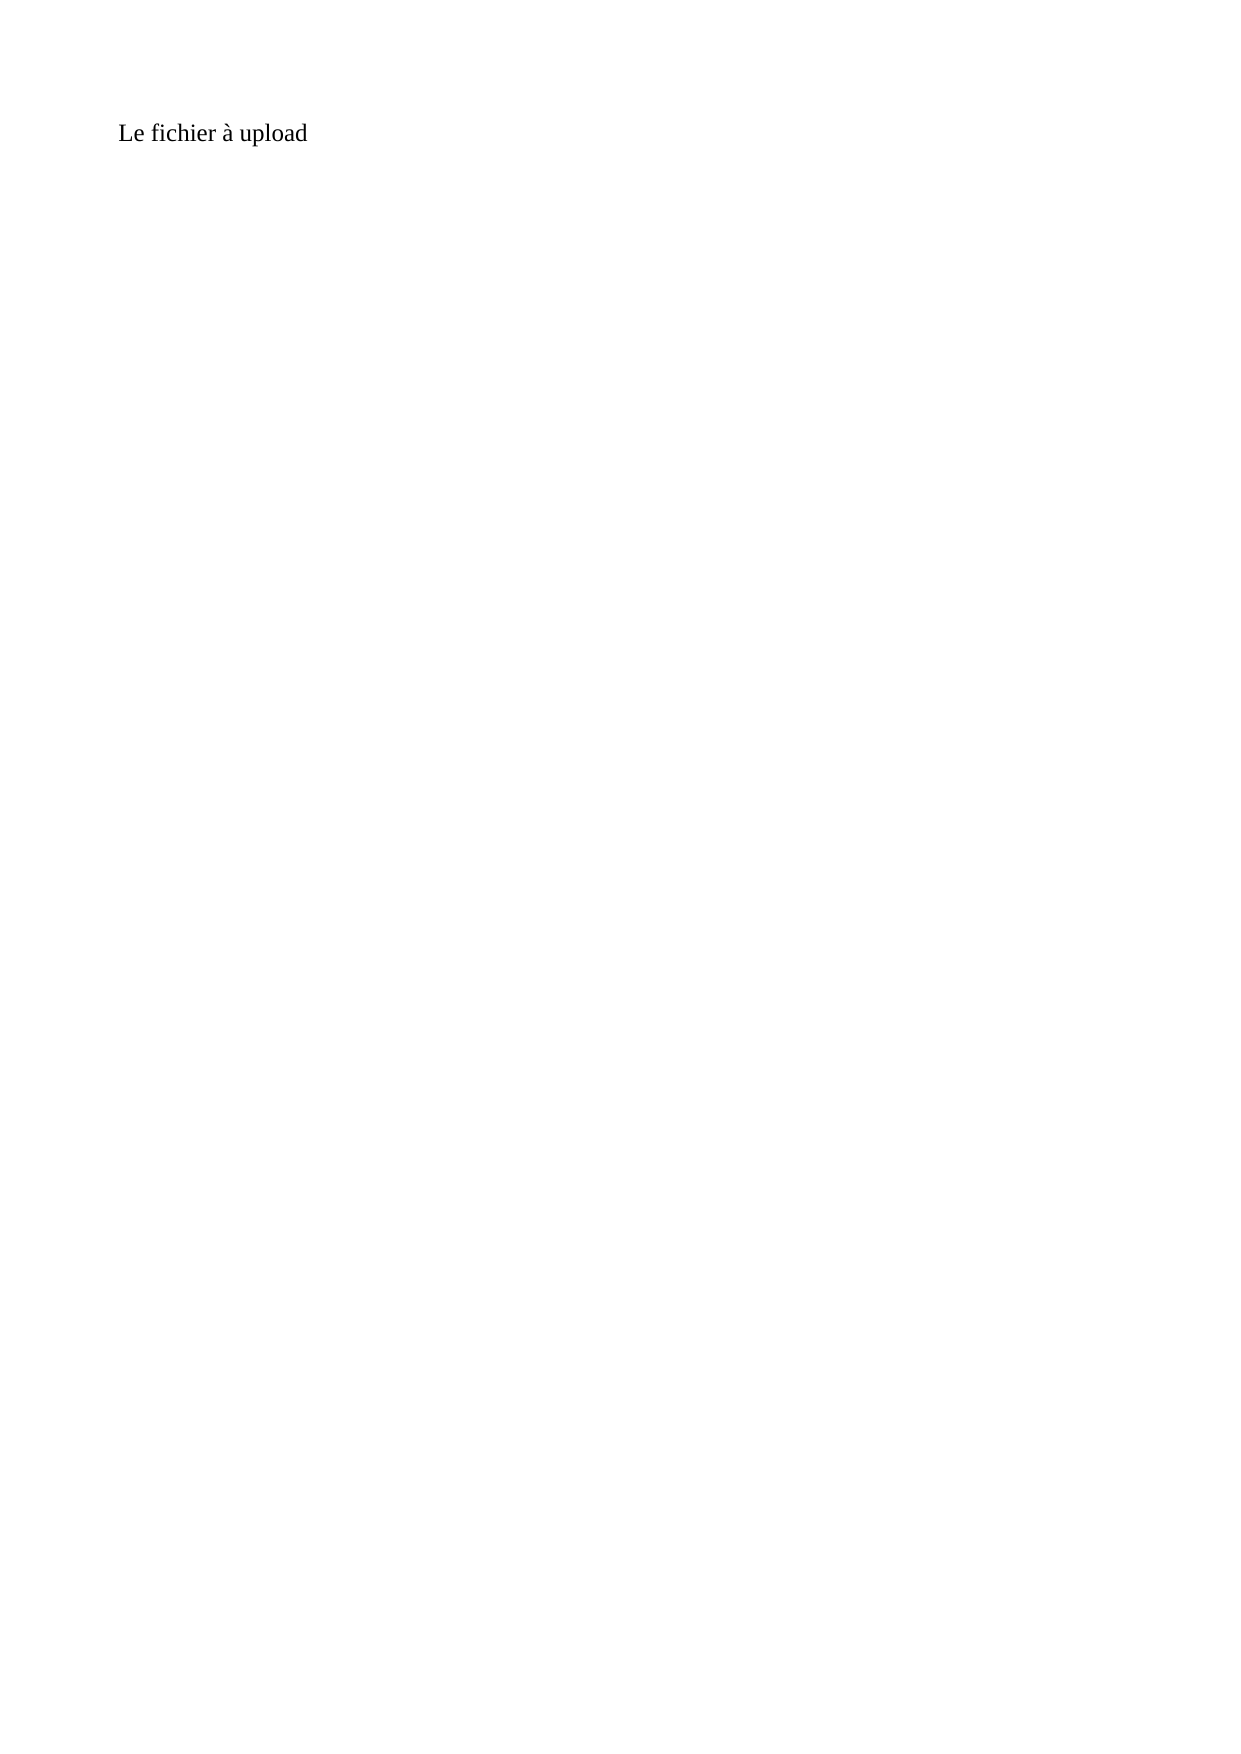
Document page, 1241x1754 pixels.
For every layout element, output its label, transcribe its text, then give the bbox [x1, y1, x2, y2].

text Le fichier à upload [118, 118, 1122, 147]
